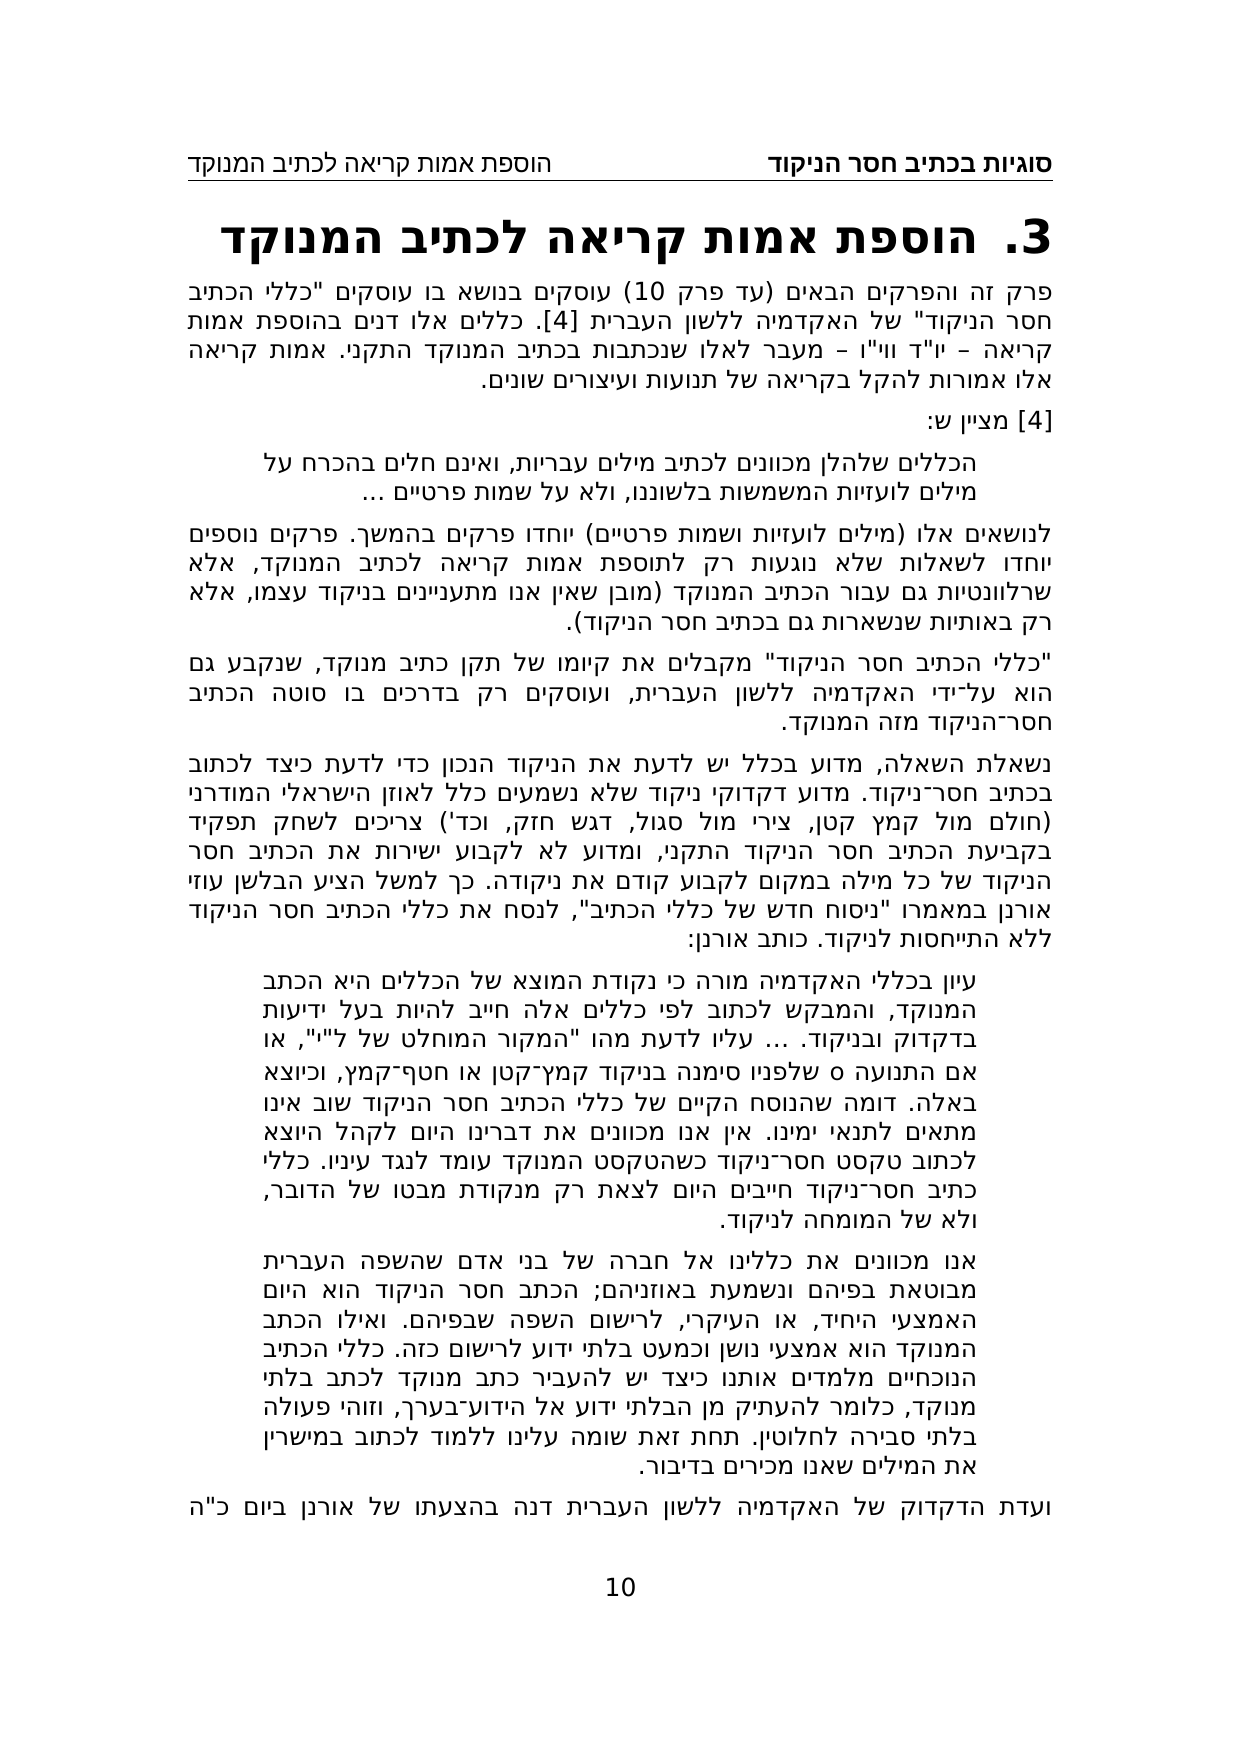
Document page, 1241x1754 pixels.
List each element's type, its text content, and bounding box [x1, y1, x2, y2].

text הכללים שלהלן מכוונים לכתיב מילים עבריות, ואינם חלים בהכרח על מילים לועזיות המשמשות בלשוננו, ולא על שמות פרטיים ... [262, 448, 978, 507]
text ועדת הדקדוק של האקדמיה ללשון העברית דנה בהצעתו של אורנן ביום כ"ה [187, 1492, 1053, 1522]
text "כללי הכתיב חסר הניקוד" מקבלים את קיומו של תקן כתיב מנוקד, שנקבע גם הוא על־ידי האקדמיה ללשון העברית, ועוסקים רק בדרכים בו סוטה הכתיב חסר־הניקוד מזה המנוקד. [187, 648, 1053, 736]
text [4] מציין ש: [187, 407, 1053, 436]
text פרק זה והפרקים הבאים (עד פרק 10) עוסקים בנושא בו עוסקים "כללי הכתיב חסר הניקוד" של האקדמיה ללשון העברית [4]. כללים אלו דנים בהוספת אמות קריאה – יו"ד ווי"ו – מעבר לאלו שנכתבות בכתיב המנוקד התקני. אמות קריאה אלו אמורות להקל בקריאה של תנועות ועיצורים שונים. [187, 277, 1053, 394]
text לנושאים אלו (מילים לועזיות ושמות פרטיים) יוחדו פרקים בהמשך. פרקים נוספים יוחדו לשאלות שלא נוגעות רק לתוספת אמות קריאה לכתיב המנוקד, אלא שרלוונטיות גם עבור הכתיב המנוקד (מובן שאין אנו מתעניינים בניקוד עצמו, אלא רק באותיות שנשארות גם בכתיב חסר הניקוד). [187, 519, 1053, 636]
text עיון בכללי האקדמיה מורה כי נקודת המוצא של הכללים היא הכתב המנוקד, והמבקש לכתוב לפי כללים אלה חייב להיות בעל ידיעות בדקדוק ובניקוד. … עליו לדעת מהו "המקור המוחלט של ל"י", או אם התנועה o שלפניו סימנה בניקוד קמץ־קטן או חטף־קמץ, וכיוצא באלה. דומה שהנוסח הקיים של כללי הכתיב חסר הניקוד שוב אינו מתאים לתנאי ימינו. אין אנו מכוונים את דברינו היום לקהל היוצא לכתוב טקסט חסר־ניקוד כשהטקסט המנוקד עומד לנגד עיניו. כללי כתיב חסר־ניקוד חייבים היום לצאת רק מנקודת מבטו של הדובר, ולא של המומחה לניקוד. [262, 966, 978, 1234]
subtitle הוספת אמות קריאה לכתיב המנוקד [187, 210, 1053, 264]
text נשאלת השאלה, מדוע בכלל יש לדעת את הניקוד הנכון כדי לדעת כיצד לכתוב בכתיב חסר־ניקוד. מדוע דקדוקי ניקוד שלא נשמעים כלל לאוזן הישראלי המודרני (חולם מול קמץ קטן, צירי מול סגול, דגש חזק, וכד') צריכים לשחק תפקיד בקביעת הכתיב חסר הניקוד התקני, ומדוע לא לקבוע ישירות את הכתיב חסר הניקוד של כל מילה במקום לקבוע קודם את ניקודה. כך למשל הציע הבלשן עוזי אורנן במאמרו "ניסוח חדש של כללי הכתיב", לנסח את כללי הכתיב חסר הניקוד ללא התייחסות לניקוד. כותב אורנן: [187, 749, 1053, 954]
text אנו מכוונים את כללינו אל חברה של בני אדם שהשפה העברית מבוטאת בפיהם ונשמעת באוזניהם; הכתב חסר הניקוד הוא היום האמצעי היחיד, או העיקרי, לרישום השפה שבפיהם. ואילו הכתב המנוקד הוא אמצעי נושן וכמעט בלתי ידוע לרישום כזה. כללי הכתיב הנוכחיים מלמדים אותנו כיצד יש להעביר כתב מנוקד לכתב בלתי מנוקד, כלומר להעתיק מן הבלתי ידוע אל הידוע־בערך, וזוהי פעולה בלתי סבירה לחלוטין. תחת זאת שומה עלינו ללמוד לכתוב במישרין את המילים שאנו מכירים בדיבור. [262, 1246, 978, 1480]
